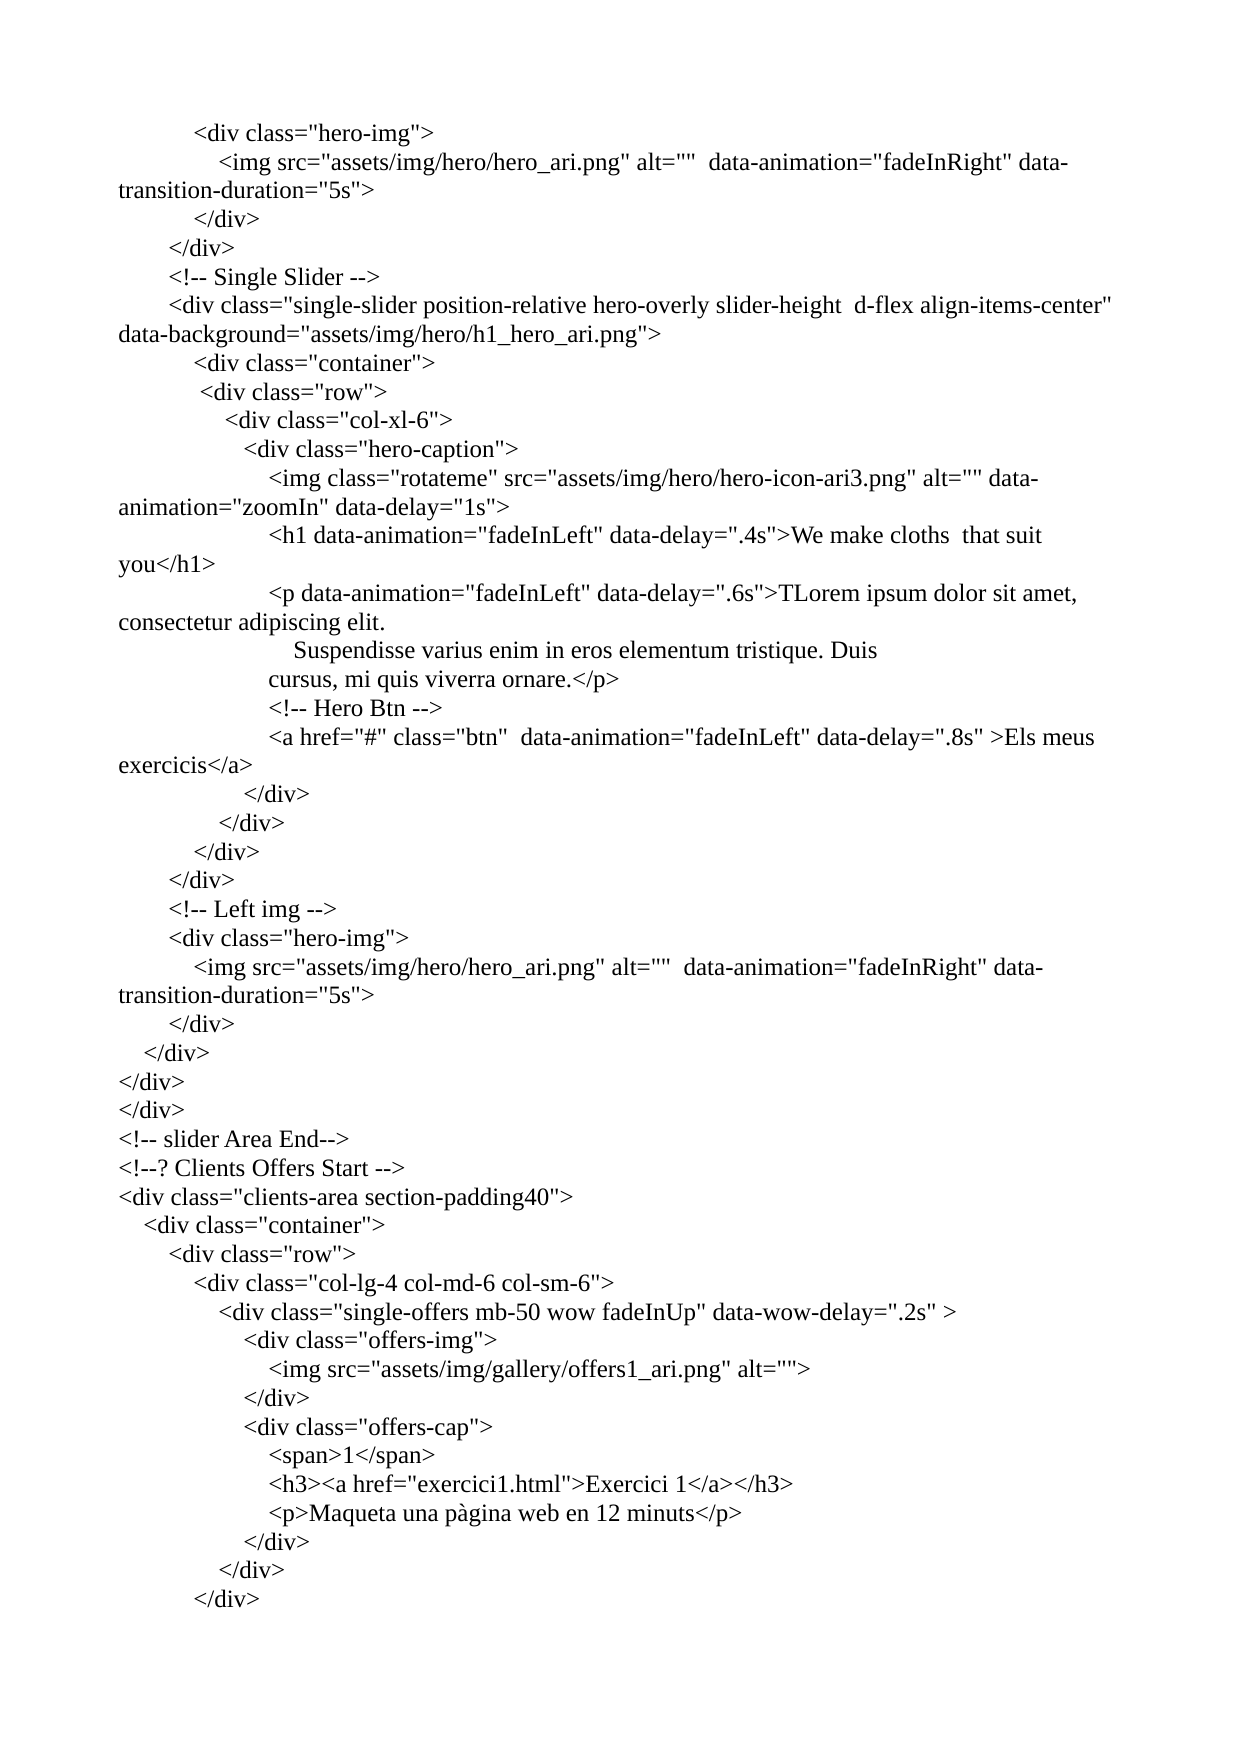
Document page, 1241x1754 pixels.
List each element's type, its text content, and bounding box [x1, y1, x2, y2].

text <span>1</span> [118, 1441, 1122, 1469]
text <a href="#" class="btn" data-animation="fadeInLeft" data-delay=".8s" >Els meus exercicis</a> [118, 722, 1122, 779]
text <!-- slider Area End--> [118, 1124, 1122, 1153]
text </div> [118, 866, 1122, 894]
text </div> [118, 204, 1122, 233]
text <div class="offers-cap"> [118, 1412, 1122, 1441]
text <!-- Single Slider --> [118, 262, 1122, 291]
text </div> [118, 233, 1122, 262]
text <div class="single-slider position-relative hero-overly slider-height d-flex align-items-center" data-background="assets/img/hero/h1_hero_ari.png"> [118, 291, 1122, 348]
text <div class="hero-caption"> [118, 434, 1122, 463]
text </div> [118, 779, 1122, 808]
text </div> [118, 1584, 1122, 1613]
text <div class="single-offers mb-50 wow fadeInUp" data-wow-delay=".2s" > [118, 1297, 1122, 1326]
text </div> [118, 1383, 1122, 1412]
text cursus, mi quis viverra ornare.</p> [118, 664, 1122, 693]
text <div class="row"> [118, 377, 1122, 406]
text </div> [118, 1096, 1122, 1124]
text <p data-animation="fadeInLeft" data-delay=".6s">TLorem ipsum dolor sit amet, consectetur adipiscing elit. [118, 578, 1122, 636]
text <div class="col-lg-4 col-md-6 col-sm-6"> [118, 1268, 1122, 1297]
text <h1 data-animation="fadeInLeft" data-delay=".4s">We make cloths that suit you</h1> [118, 521, 1122, 578]
text <div class="container"> [118, 348, 1122, 377]
text Suspendisse varius enim in eros elementum tristique. Duis [118, 636, 1122, 664]
text <!-- Hero Btn --> [118, 693, 1122, 722]
text <p>Maqueta una pàgina web en 12 minuts</p> [118, 1498, 1122, 1527]
text <div class="hero-img"> [118, 923, 1122, 952]
text <!-- Left img --> [118, 894, 1122, 923]
text <div class="hero-img"> [118, 118, 1122, 147]
text <div class="col-xl-6"> [118, 406, 1122, 434]
text </div> [118, 1527, 1122, 1556]
text <div class="container"> [118, 1211, 1122, 1239]
text <div class="clients-area section-padding40"> [118, 1182, 1122, 1211]
text <div class="row"> [118, 1239, 1122, 1268]
text <img src="assets/img/gallery/offers1_ari.png" alt=""> [118, 1354, 1122, 1383]
text <div class="offers-img"> [118, 1326, 1122, 1354]
text </div> [118, 1009, 1122, 1038]
text <img class="rotateme" src="assets/img/hero/hero-icon-ari3.png" alt="" data-animation="zoomIn" data-delay="1s"> [118, 463, 1122, 521]
text <img src="assets/img/hero/hero_ari.png" alt="" data-animation="fadeInRight" data-transition-duration="5s"> [118, 147, 1122, 204]
text <img src="assets/img/hero/hero_ari.png" alt="" data-animation="fadeInRight" data-transition-duration="5s"> [118, 952, 1122, 1009]
text </div> [118, 837, 1122, 866]
text </div> [118, 1067, 1122, 1096]
text </div> [118, 1038, 1122, 1067]
text </div> [118, 808, 1122, 837]
text <h3><a href="exercici1.html">Exercici 1</a></h3> [118, 1469, 1122, 1498]
text </div> [118, 1556, 1122, 1584]
text <!--? Clients Offers Start --> [118, 1153, 1122, 1182]
